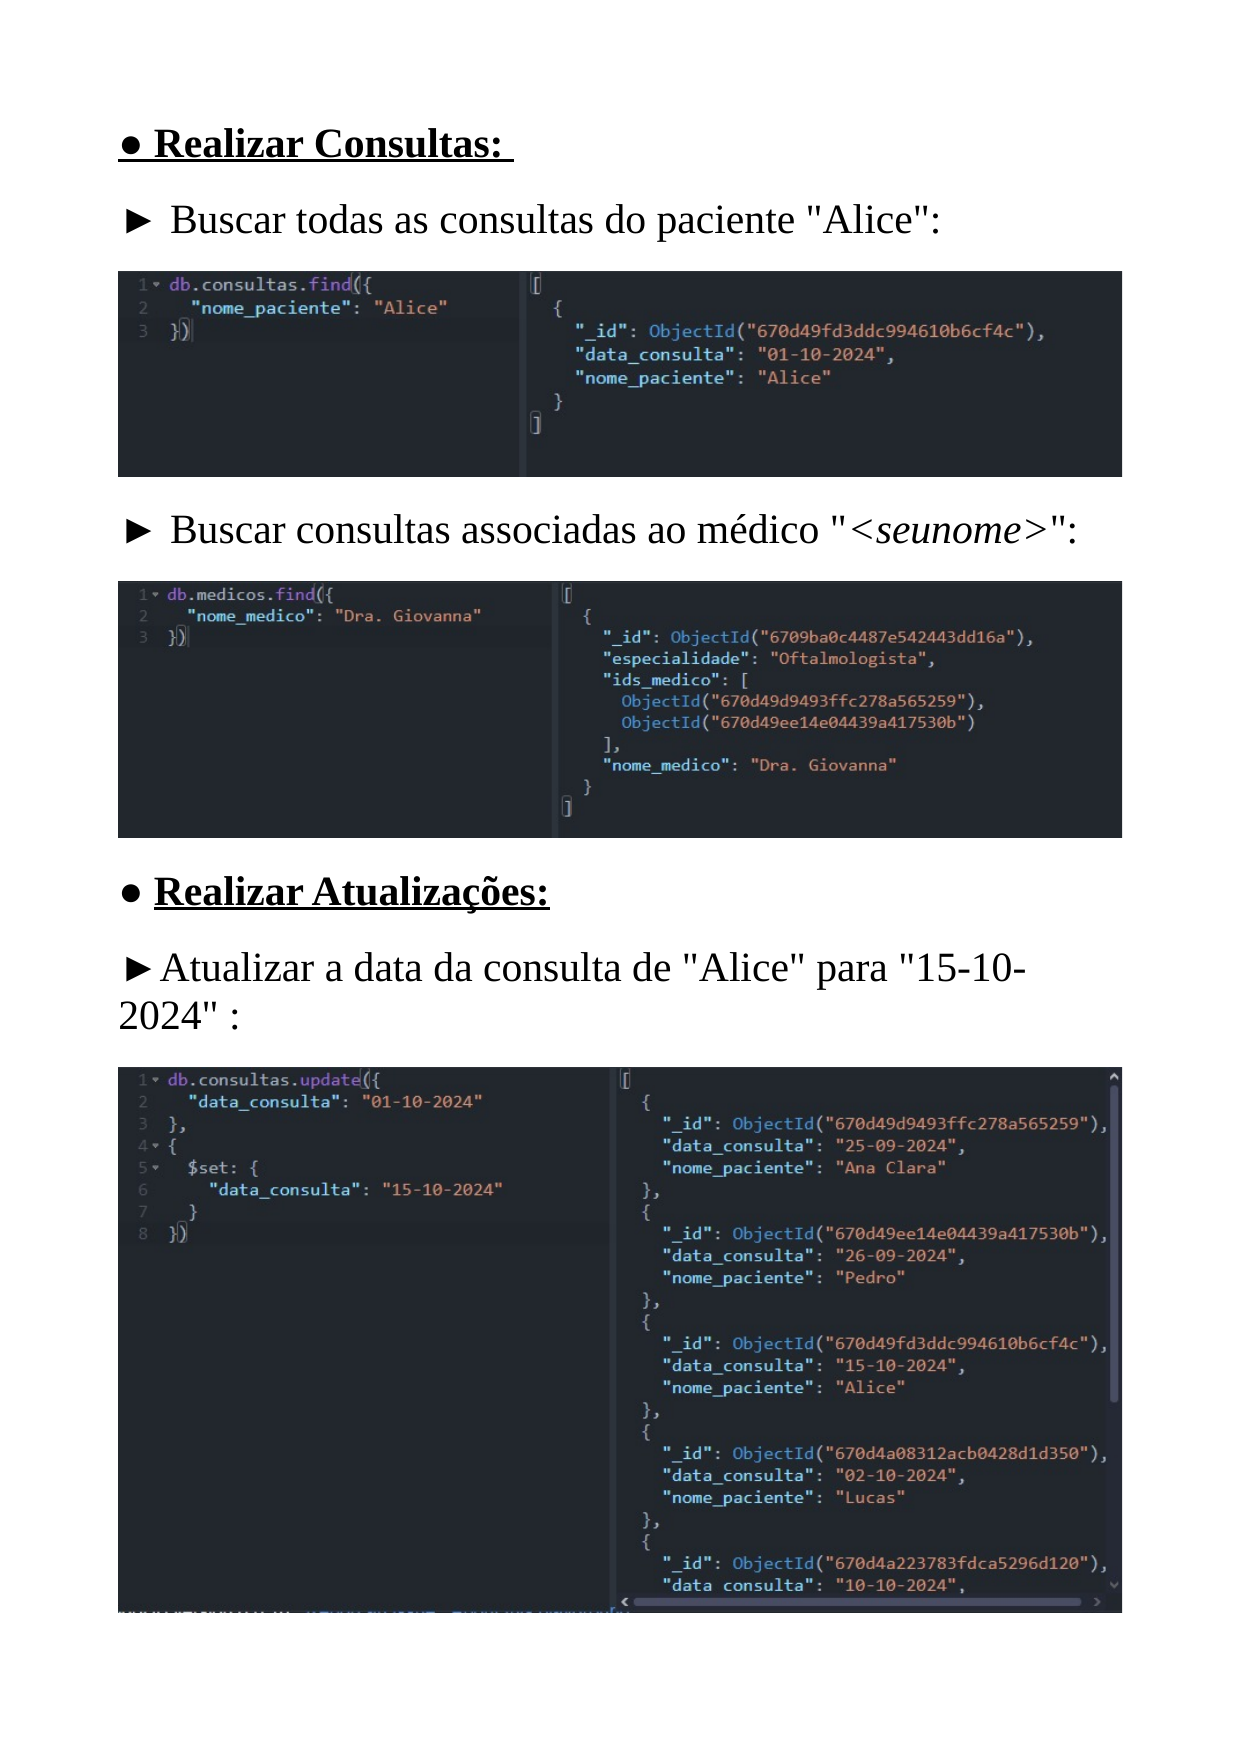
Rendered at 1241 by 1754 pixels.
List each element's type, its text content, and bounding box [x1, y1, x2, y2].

picture [118, 581, 1123, 838]
text ► Buscar consultas associadas ao médico "<seunome>": [118, 505, 1122, 553]
picture [118, 271, 1123, 477]
text ► Buscar todas as consultas do paciente "Alice": [118, 195, 1122, 243]
text ● Realizar Atualizações: [118, 866, 1122, 914]
picture [118, 1067, 1123, 1613]
text ►Atualizar a data da consulta de "Alice" para "15-10-2024" : [118, 943, 1122, 1038]
text ● Realizar Consultas: [118, 118, 1122, 166]
